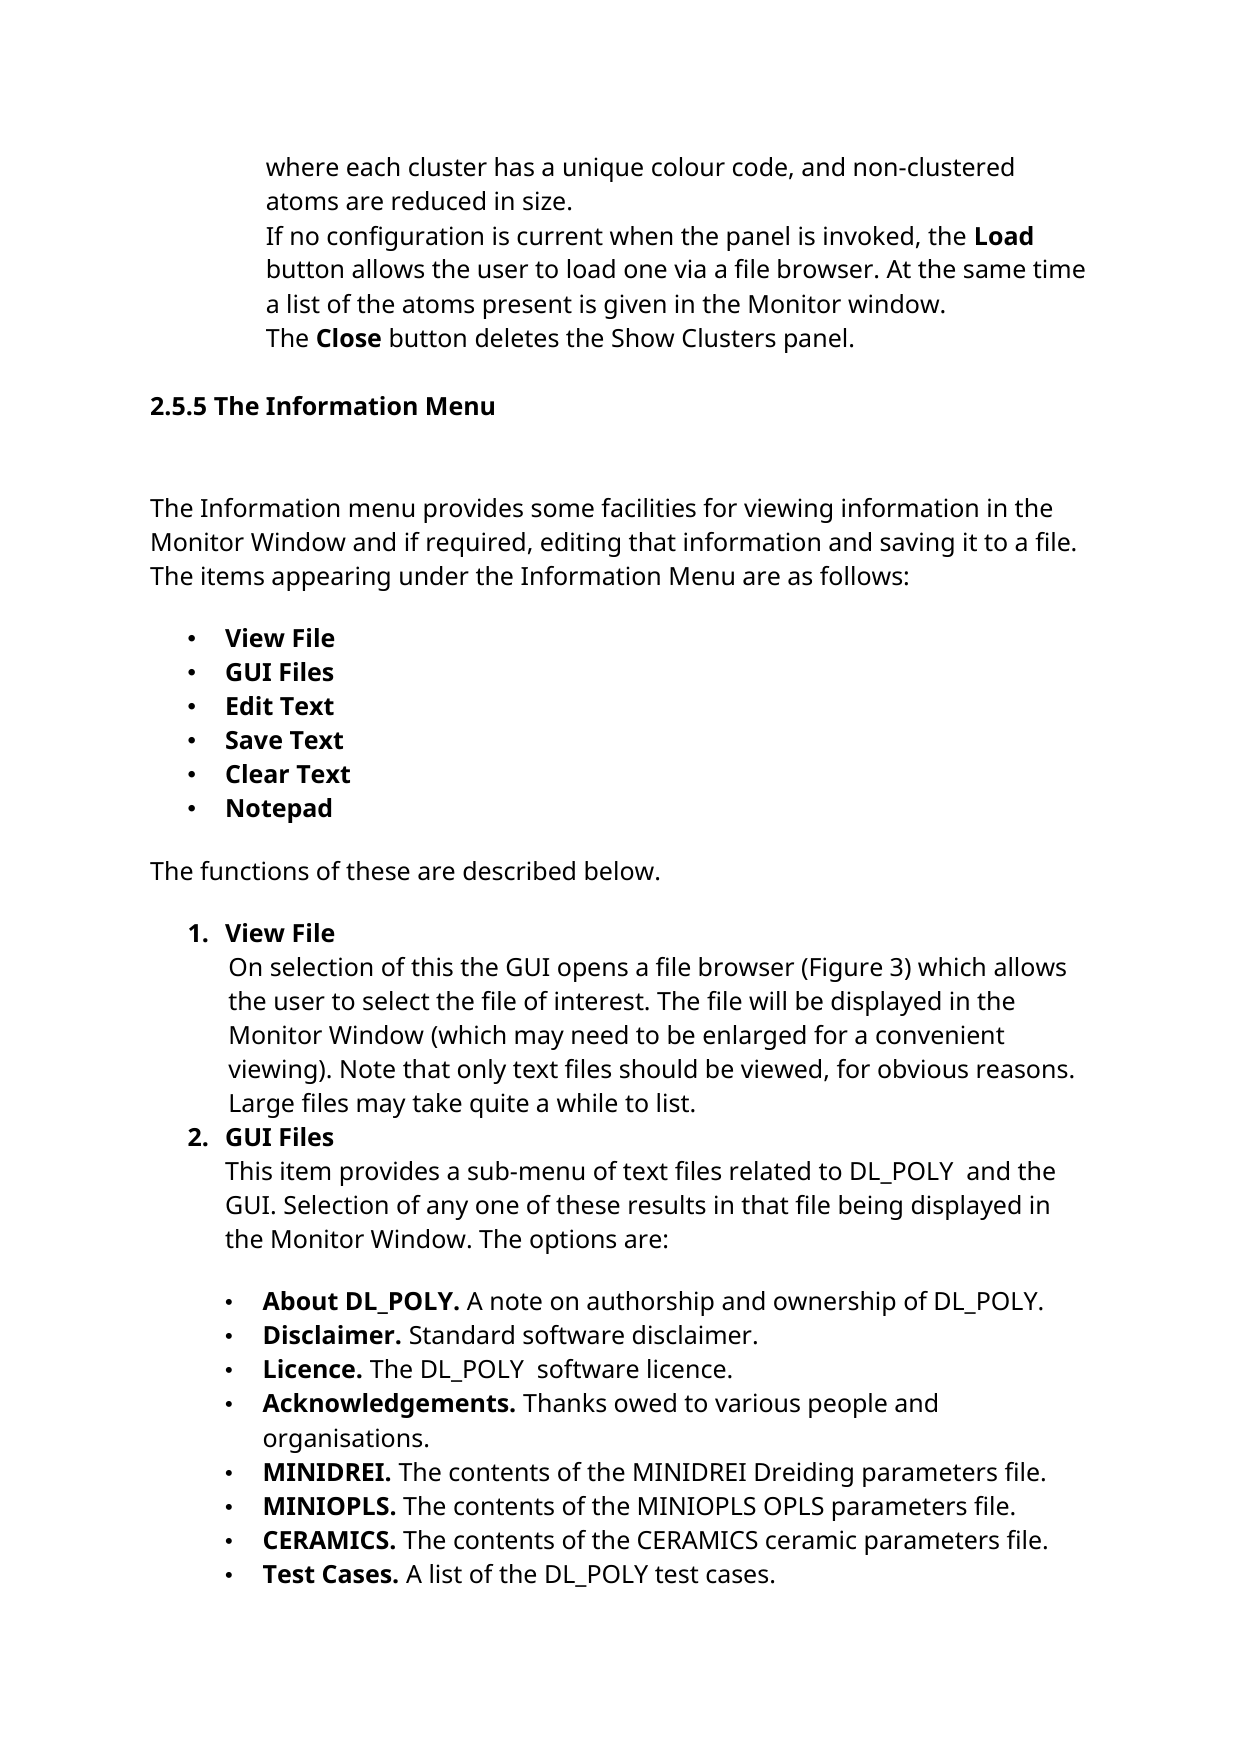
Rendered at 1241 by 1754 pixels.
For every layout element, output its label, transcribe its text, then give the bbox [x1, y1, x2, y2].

list GUI Files [187, 655, 1090, 689]
list View File [187, 915, 1090, 949]
list MINIOPLS. The contents of the MINIOPLS OPLS parameters file. [225, 1488, 1090, 1522]
text The Information menu provides some facilities for viewing information in the Monitor Window and if required, editing that information and saving it to a file. The items appearing under the Information Menu are as follows: [150, 491, 1090, 593]
text The functions of these are described below. [150, 853, 1090, 887]
text 2.5.5 The Information Menu [150, 388, 1090, 422]
list Acknowledgements. Thanks owed to various people and organisations. [225, 1386, 1090, 1454]
text This item provides a sub-menu of text files related to DL_POLY and the GUI. Selection of any one of these results in that file being displayed in the Monitor Window. The options are: [225, 1154, 1090, 1256]
list Licence. The DL_POLY software licence. [225, 1352, 1090, 1386]
list Test Cases. A list of the DL_POLY test cases. [225, 1556, 1090, 1591]
list View File [187, 621, 1090, 655]
list About DL_POLY. A note on authorship and ownership of DL_POLY. [225, 1284, 1090, 1318]
list Clear Text [187, 757, 1090, 791]
list GUI Files [187, 1120, 1090, 1154]
text If no configuration is current when the panel is invoked, the Load button allows the user to load one via a file browser. At the same time a list of the atoms present is given in the Monitor window. [266, 218, 1090, 320]
list CERAMICS. The contents of the CERAMICS ceramic parameters file. [225, 1522, 1090, 1556]
list Notepad [187, 791, 1090, 825]
list Disclaimer. Standard software disclaimer. [225, 1318, 1090, 1352]
list MINIDREI. The contents of the MINIDREI Dreiding parameters file. [225, 1454, 1090, 1488]
text On selection of this the GUI opens a file browser (Figure 3) which allows the user to select the file of interest. The file will be displayed in the Monitor Window (which may need to be enlarged for a convenient viewing). Note that only text files should be viewed, for obvious reasons. Large files may take quite a while to list. [228, 949, 1090, 1120]
list Save Text [187, 723, 1090, 757]
list Edit Text [187, 689, 1090, 723]
text where each cluster has a unique colour code, and non-clustered atoms are reduced in size. [266, 150, 1090, 218]
text The Close button deletes the Show Clusters panel. [266, 320, 1090, 354]
